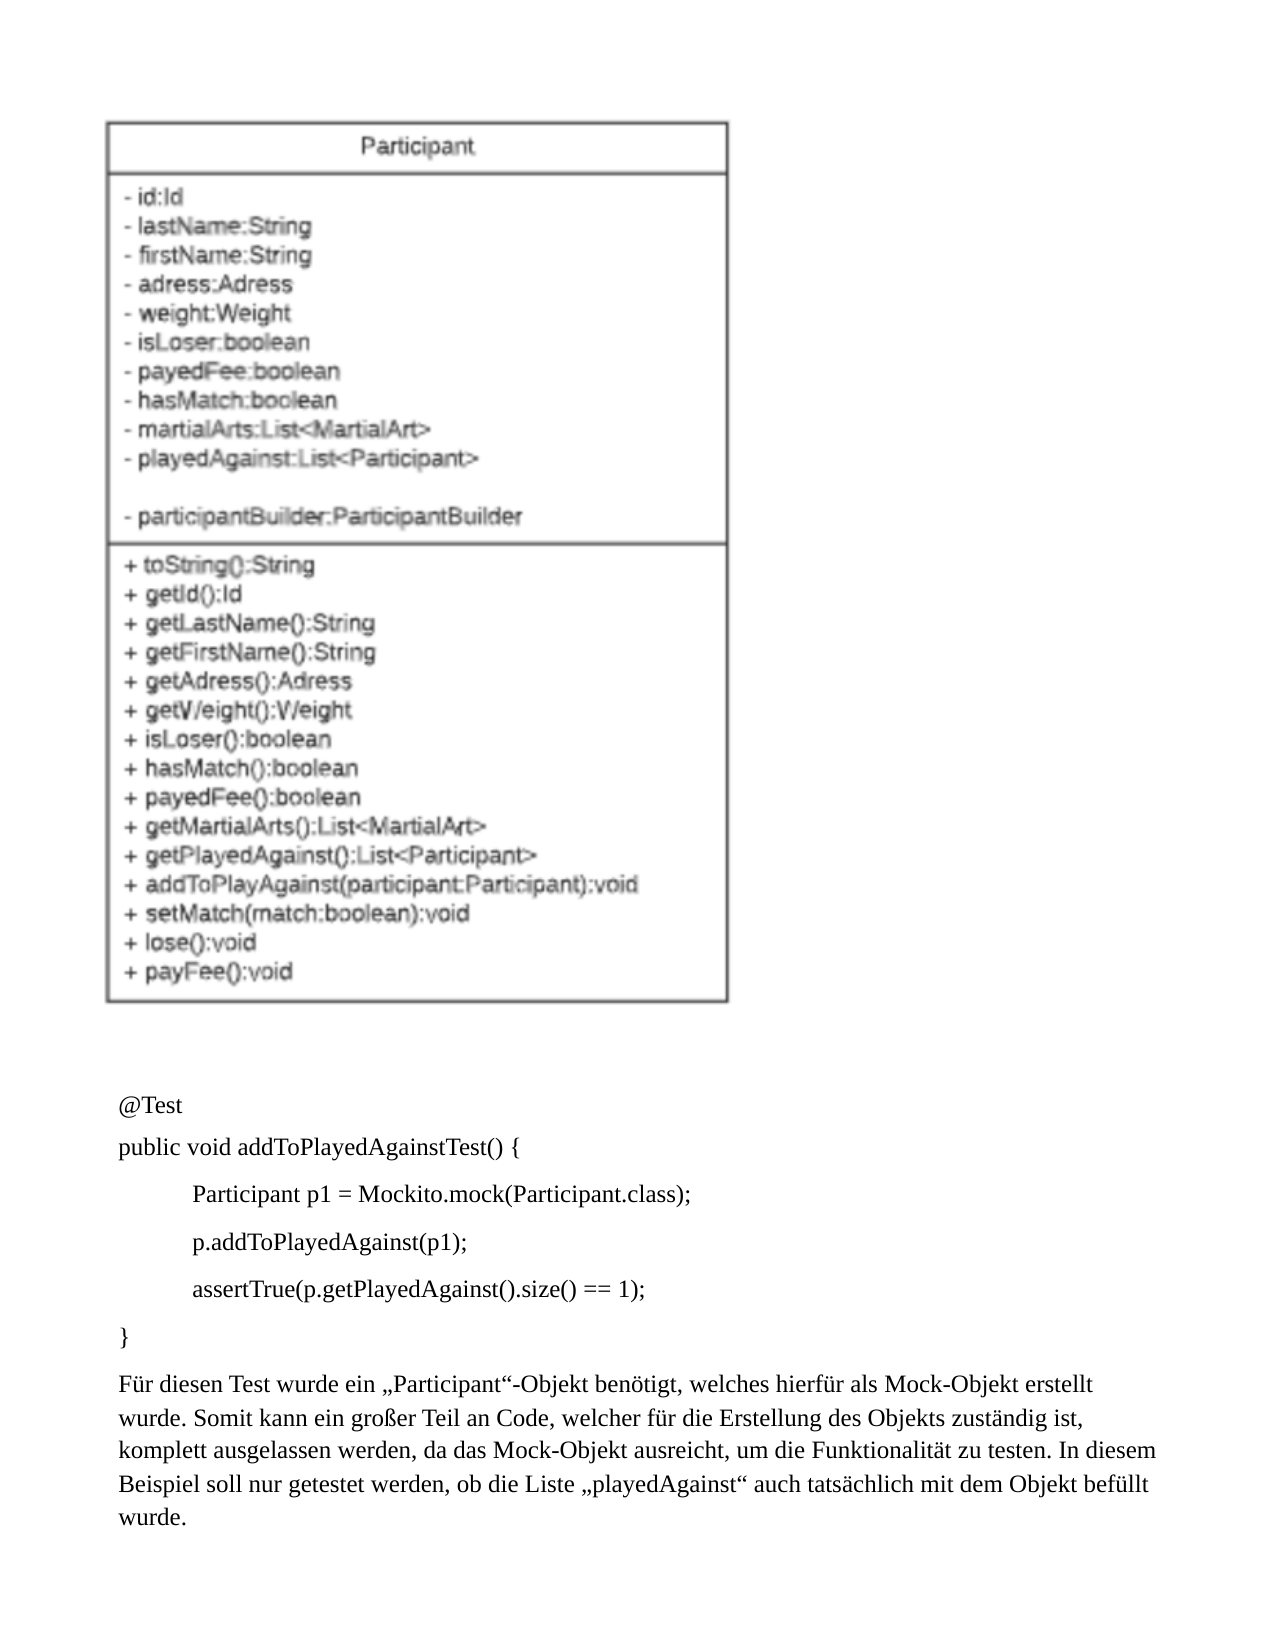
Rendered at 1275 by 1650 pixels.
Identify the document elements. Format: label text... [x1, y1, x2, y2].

text } [118, 1322, 1157, 1351]
subtitle @Test [118, 1090, 1157, 1119]
text public void addToPlayedAgainstTest() { [118, 1132, 1157, 1160]
picture [103, 118, 734, 1014]
text assertTrue(p.getPlayedAgainst().size() == 1); [118, 1274, 1157, 1303]
text p.addToPlayedAgainst(p1); [118, 1227, 1157, 1256]
text Participant p1 = Mockito.mock(Participant.class); [118, 1179, 1157, 1208]
text Für diesen Test wurde ein „Participant“-Objekt benötigt, welches hierfür als Mock-Objekt erstellt wurde. Somit kann ein großer Teil an Code, welcher für die Erstellung des Objekts zuständig ist, komplett ausgelassen werden, da das Mock-Objekt ausreicht, um die Funktionalität zu testen. In diesem Beispiel soll nur getestet werden, ob die Liste „playedAgainst“ auch tatsächlich mit dem Objekt befüllt wurde. [118, 1369, 1157, 1530]
